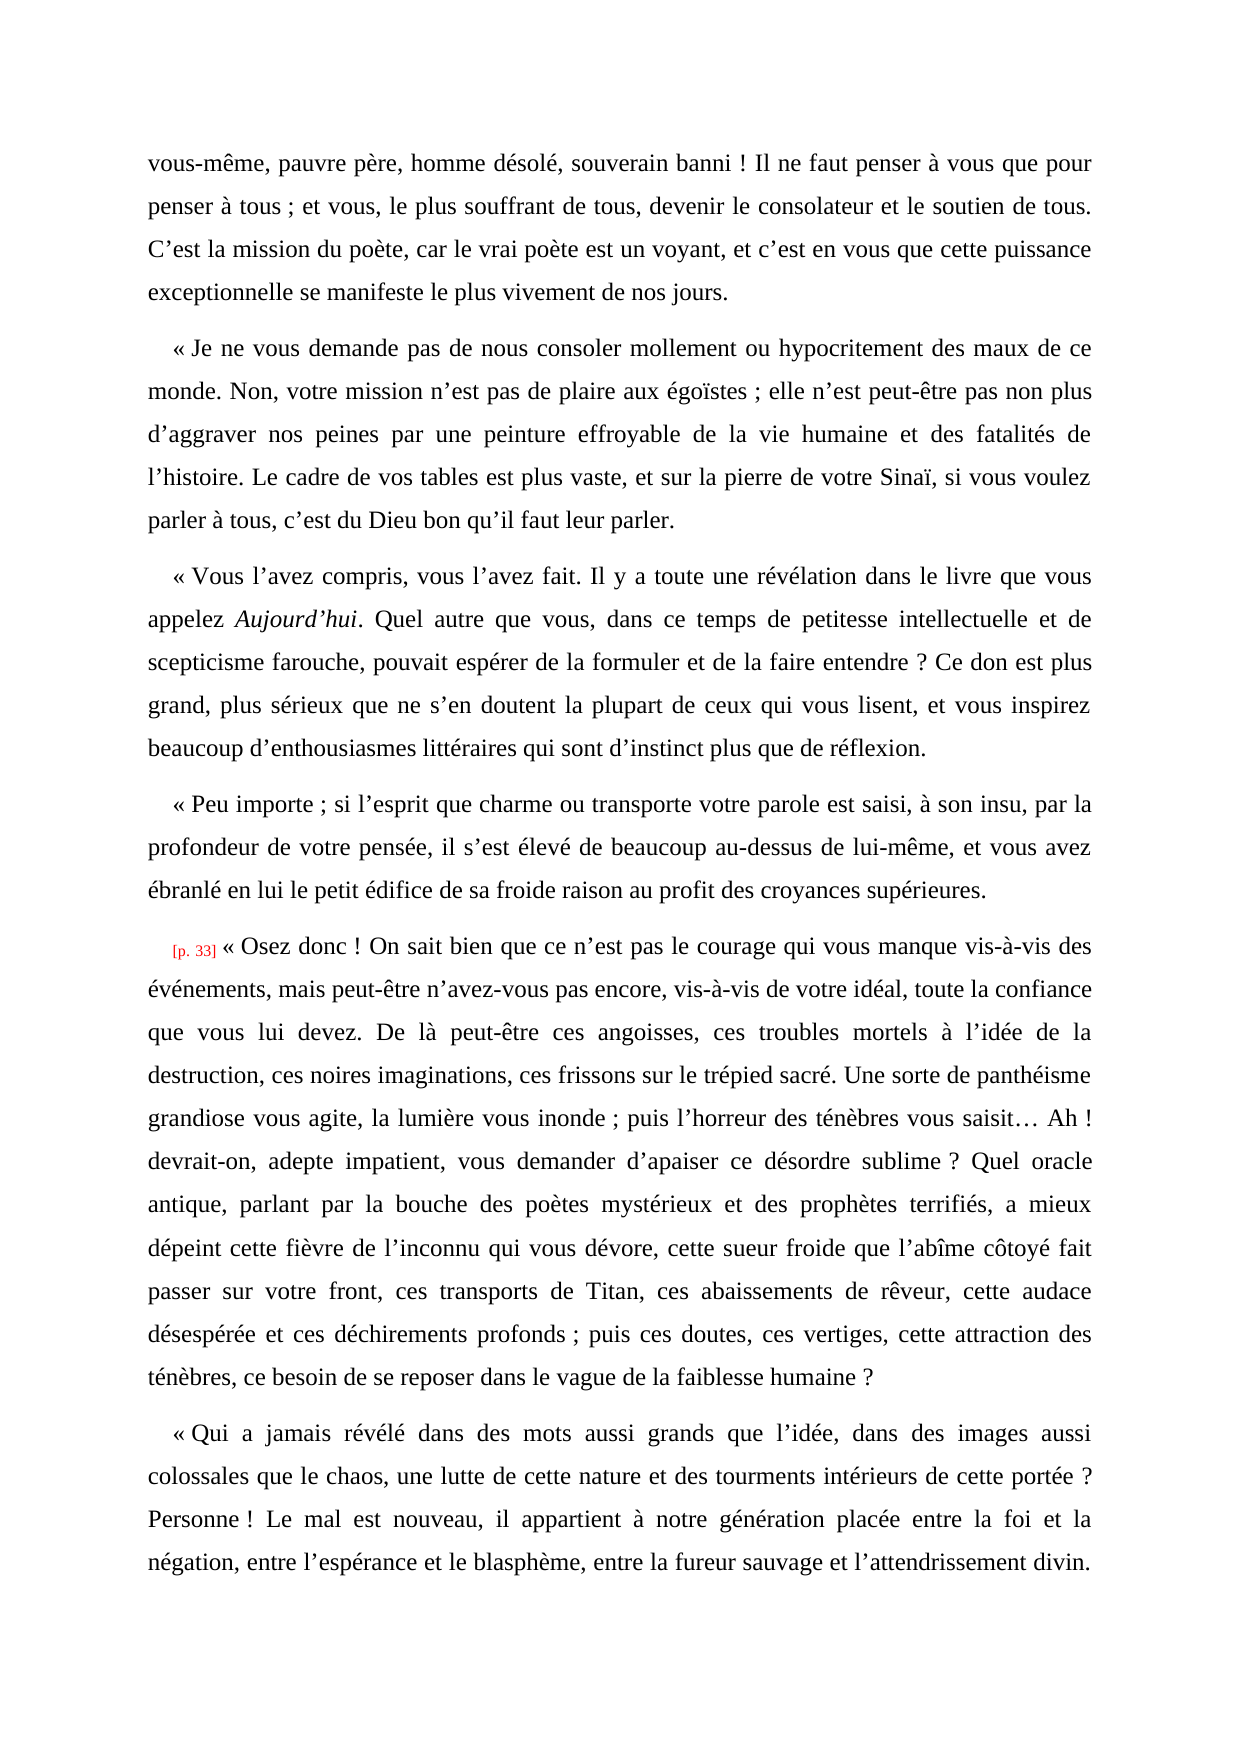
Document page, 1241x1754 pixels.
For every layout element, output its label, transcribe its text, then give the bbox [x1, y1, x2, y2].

text vous-même, pauvre père, homme désolé, souverain banni ! Il ne faut penser à vous que pour penser à tous ; et vous, le plus souffrant de tous, devenir le consolateur et le soutien de tous. C’est la mission du poète, car le vrai poète est un voyant, et c’est en vous que cette puissance exceptionnelle se manifeste le plus vivement de nos jours. [148, 148, 1093, 306]
text [p. 33] « Osez donc ! On sait bien que ce n’est pas le courage qui vous manque vis-à-vis des événements, mais peut-être n’avez-vous pas encore, vis-à-vis de votre idéal, toute la confiance que vous lui devez. De là peut-être ces angoisses, ces troubles mortels à l’idée de la destruction, ces noires imaginations, ces frissons sur le trépied sacré. Une sorte de panthéisme grandiose vous agite, la lumière vous inonde ; puis l’horreur des ténèbres vous saisit… Ah ! devrait-on, adepte impatient, vous demander d’apaiser ce désordre sublime ? Quel oracle antique, parlant par la bouche des poètes mystérieux et des prophètes terrifiés, a mieux dépeint cette fièvre de l’inconnu qui vous dévore, cette sueur froide que l’abîme côtoyé fait passer sur votre front, ces transports de Titan, ces abaissements de rêveur, cette audace désespérée et ces déchirements profonds ; puis ces doutes, ces vertiges, cette attraction des ténèbres, ce besoin de se reposer dans le vague de la faiblesse humaine ? [148, 931, 1093, 1391]
text « Je ne vous demande pas de nous consoler mollement ou hypocritement des maux de ce monde. Non, votre mission n’est pas de plaire aux égoïstes ; elle n’est peut-être pas non plus d’aggraver nos peines par une peinture effroyable de la vie humaine et des fatalités de l’histoire. Le cadre de vos tables est plus vaste, et sur la pierre de votre Sinaï, si vous voulez parler à tous, c’est du Dieu bon qu’il faut leur parler. [148, 333, 1093, 534]
text « Vous l’avez compris, vous l’avez fait. Il y a toute une révélation dans le livre que vous appelez Aujourd’hui. Quel autre que vous, dans ce temps de petitesse intellectuelle et de scepticisme farouche, pouvait espérer de la formuler et de la faire entendre ? Ce don est plus grand, plus sérieux que ne s’en doutent la plupart de ceux qui vous lisent, et vous inspirez beaucoup d’enthousiasmes littéraires qui sont d’instinct plus que de réflexion. [148, 561, 1093, 762]
text « Qui a jamais révélé dans des mots aussi grands que l’idée, dans des images aussi colossales que le chaos, une lutte de cette nature et des tourments intérieurs de cette portée ? Personne ! Le mal est nouveau, il appartient à notre génération placée entre la foi et la négation, entre l’espérance et le blasphème, entre la fureur sauvage et l’attendrissement divin. [148, 1418, 1093, 1576]
text « Peu importe ; si l’esprit que charme ou transporte votre parole est saisi, à son insu, par la profondeur de votre pensée, il s’est élevé de beaucoup au-dessus de lui-même, et vous avez ébranlé en lui le petit édifice de sa froide raison au profit des croyances supérieures. [148, 789, 1093, 904]
